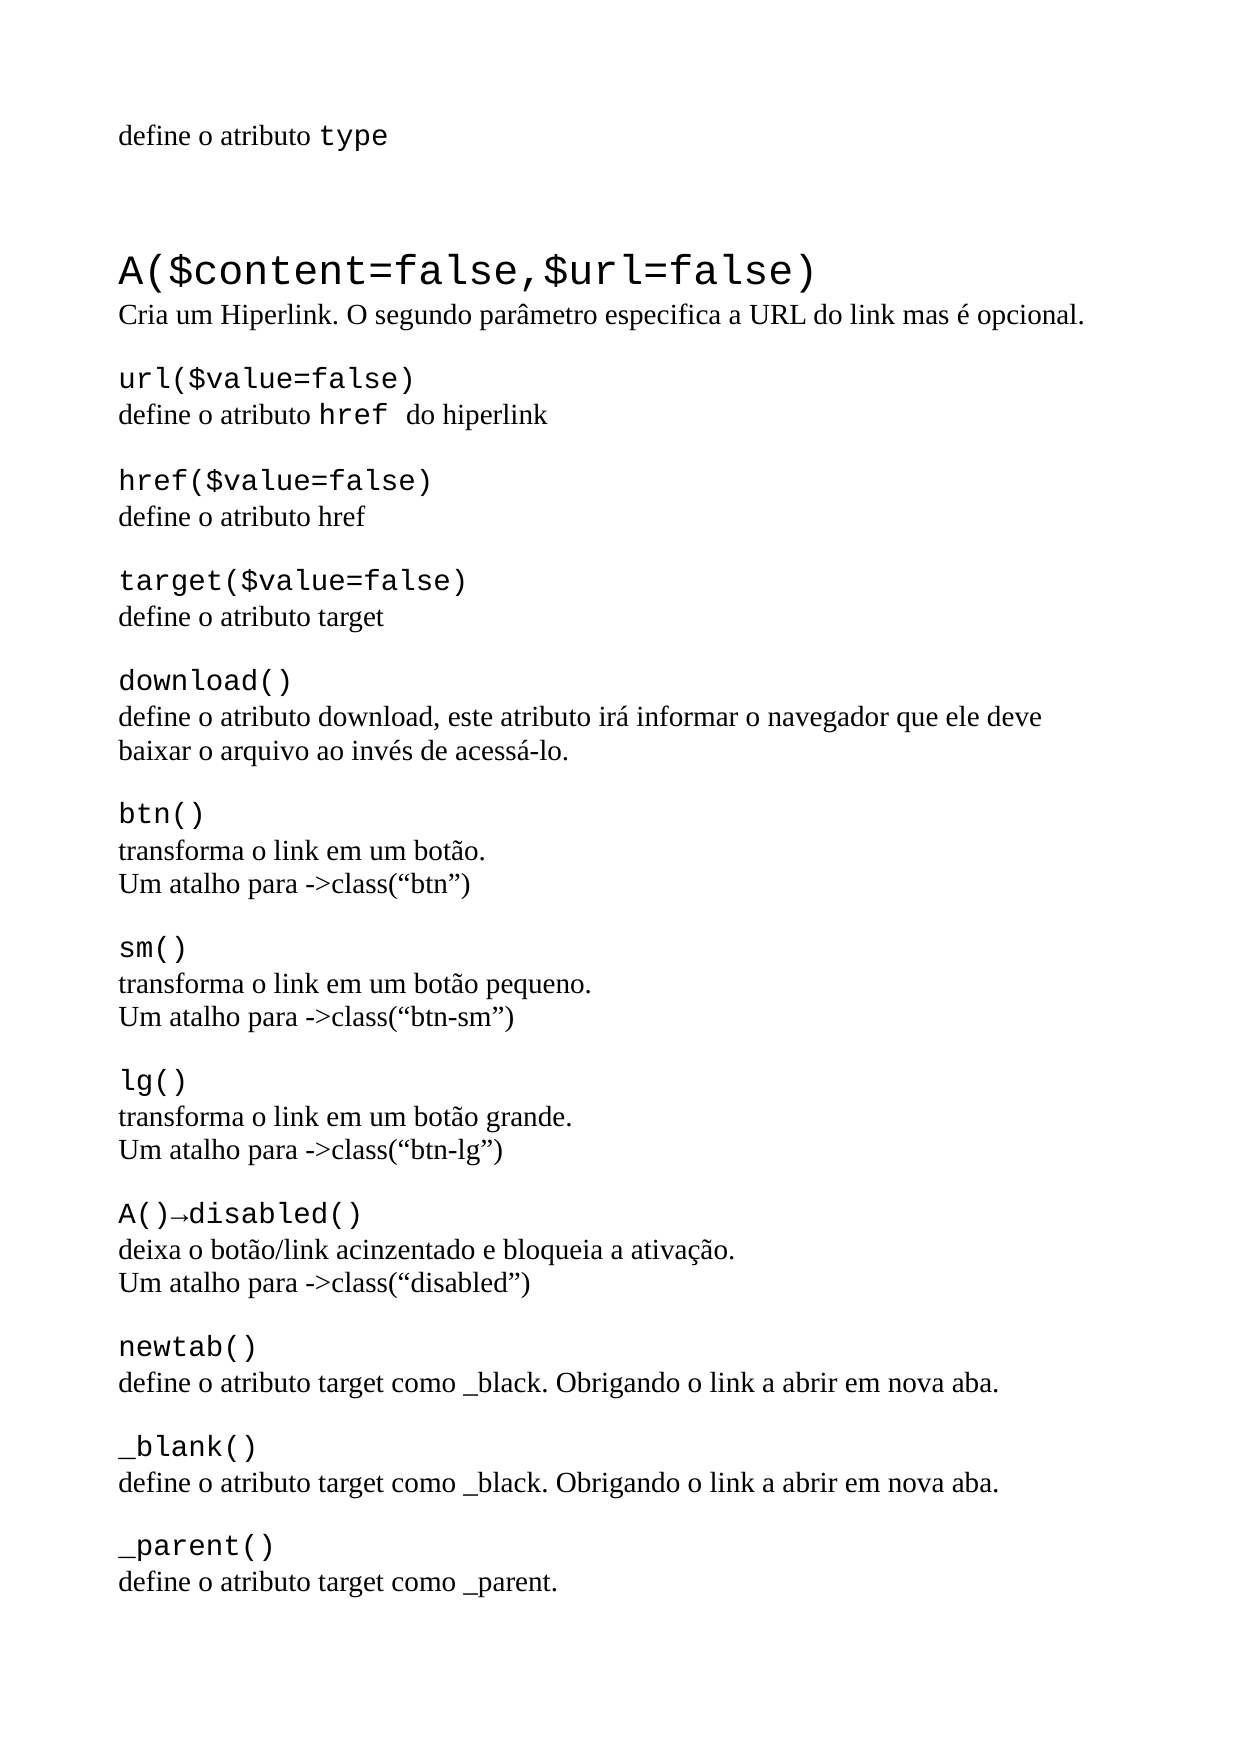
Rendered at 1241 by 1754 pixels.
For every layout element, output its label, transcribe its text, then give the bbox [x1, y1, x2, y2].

text sm() [118, 933, 1122, 966]
text newtab() [118, 1299, 1122, 1365]
text define o atributo type [118, 118, 1122, 154]
text transforma o link em um botão grande. [118, 1099, 1122, 1132]
text Um atalho para ->class(“disabled”) [118, 1266, 1122, 1299]
text target($value=false) [118, 566, 1122, 599]
text url($value=false) [118, 364, 1122, 397]
text download() [118, 667, 1122, 699]
text define o atributo target como _black. Obrigando o link a abrir em nova aba. [118, 1365, 1122, 1399]
text define o atributo download, este atributo irá informar o navegador que ele deve baixar o arquivo ao invés de acessá-lo. [118, 699, 1122, 767]
text Um atalho para ->class(“btn”) [118, 866, 1122, 900]
text A()→disabled() [118, 1199, 1122, 1232]
text define o atributo href do hiperlink [118, 397, 1122, 433]
text define o atributo target [118, 599, 1122, 633]
text transforma o link em um botão pequeno. [118, 966, 1122, 999]
text _parent() [118, 1531, 1122, 1564]
text define o atributo href [118, 499, 1122, 533]
text A($content=false,$url=false) [118, 250, 1122, 297]
text define o atributo target como _black. Obrigando o link a abrir em nova aba. [118, 1465, 1122, 1498]
text btn() [118, 800, 1122, 833]
text Cria um Hiperlink. O segundo parâmetro especifica a URL do link mas é opcional. [118, 297, 1122, 331]
text href($value=false) [118, 466, 1122, 499]
text _blank() [118, 1432, 1122, 1465]
text Um atalho para ->class(“btn-sm”) [118, 999, 1122, 1033]
text lg() [118, 1066, 1122, 1099]
text transforma o link em um botão. [118, 833, 1122, 866]
text define o atributo target como _parent. [118, 1564, 1122, 1598]
text deixa o botão/link acinzentado e bloqueia a ativação. [118, 1232, 1122, 1266]
text Um atalho para ->class(“btn-lg”) [118, 1132, 1122, 1166]
